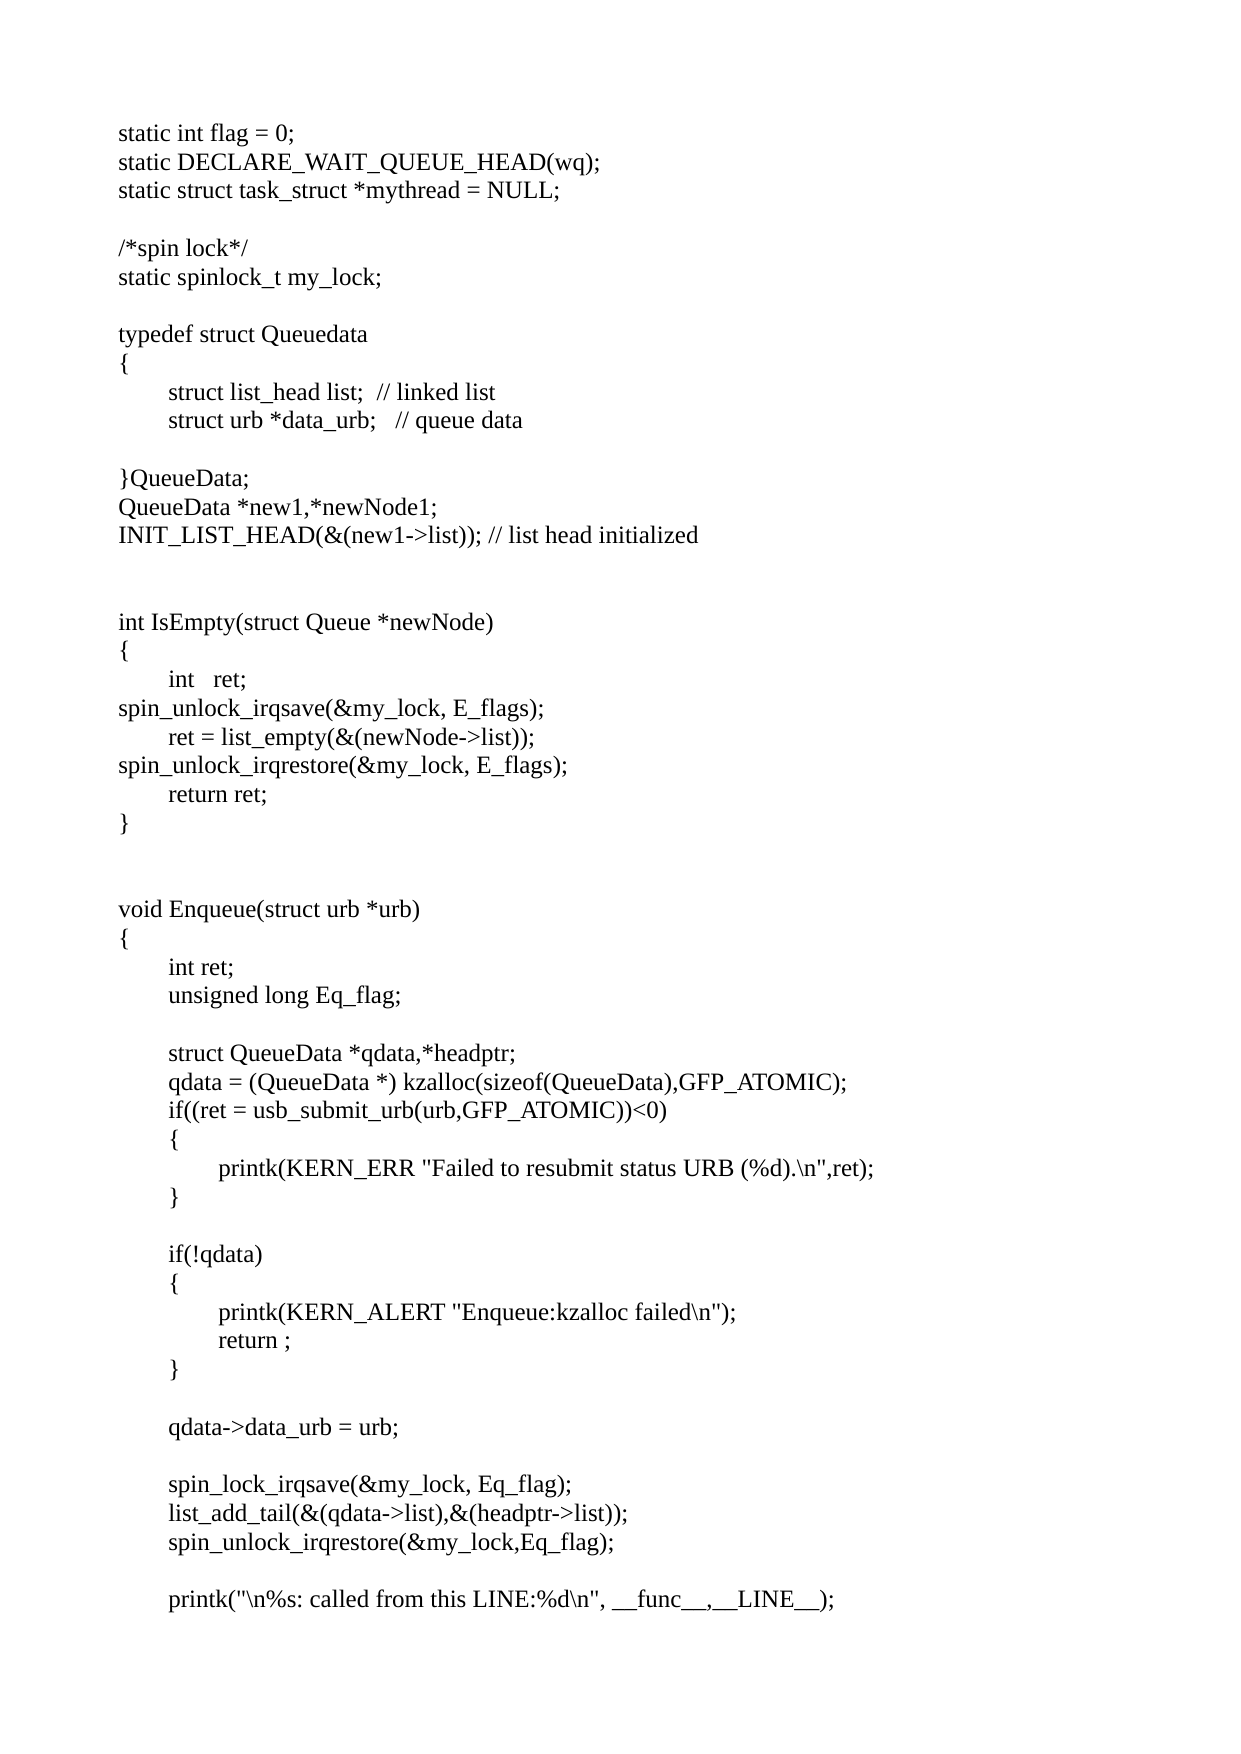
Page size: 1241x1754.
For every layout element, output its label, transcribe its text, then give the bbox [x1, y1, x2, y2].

text return ret; [118, 779, 1122, 808]
text qdata->data_urb = urb; [118, 1412, 1122, 1441]
text static struct task_struct *mythread = NULL; [118, 176, 1122, 204]
text int ret; [118, 952, 1122, 981]
text { [118, 348, 1122, 377]
text static spinlock_t my_lock; [118, 262, 1122, 291]
text spin_unlock_irqrestore(&my_lock,Eq_flag); [118, 1527, 1122, 1556]
text QueueData *new1,*newNode1; [118, 492, 1122, 521]
text printk(KERN_ALERT "Enqueue:kzalloc failed\n"); [118, 1297, 1122, 1326]
text return ; [118, 1326, 1122, 1354]
text } [118, 808, 1122, 837]
text unsigned long Eq_flag; [118, 981, 1122, 1009]
text qdata = (QueueData *) kzalloc(sizeof(QueueData),GFP_ATOMIC); [118, 1067, 1122, 1096]
text void Enqueue(struct urb *urb) [118, 894, 1122, 923]
text } [118, 1354, 1122, 1383]
text if((ret = usb_submit_urb(urb,GFP_ATOMIC))<0) [118, 1096, 1122, 1124]
text list_add_tail(&(qdata->list),&(headptr->list)); [118, 1498, 1122, 1527]
text { [118, 923, 1122, 952]
text { [118, 1124, 1122, 1153]
text /*spin lock*/ [118, 233, 1122, 262]
text printk(KERN_ERR "Failed to resubmit status URB (%d).\n",ret); [118, 1153, 1122, 1182]
text int IsEmpty(struct Queue *newNode) [118, 607, 1122, 636]
text struct urb *data_urb; // queue data [118, 406, 1122, 434]
text spin_lock_irqsave(&my_lock, Eq_flag); [118, 1469, 1122, 1498]
text static int flag = 0; [118, 118, 1122, 147]
text }QueueData; [118, 463, 1122, 492]
text typedef struct Queuedata [118, 319, 1122, 348]
text struct QueueData *qdata,*headptr; [118, 1038, 1122, 1067]
text INIT_LIST_HEAD(&(new1->list)); // list head initialized [118, 521, 1122, 549]
text { [118, 636, 1122, 664]
text ret = list_empty(&(newNode->list)); [118, 722, 1122, 751]
text printk("\n%s: called from this LINE:%d\n", __func__,__LINE__); [118, 1584, 1122, 1613]
text struct list_head list; // linked list [118, 377, 1122, 406]
text spin_unlock_irqrestore(&my_lock, E_flags); [118, 751, 1122, 779]
text if(!qdata) [118, 1239, 1122, 1268]
text int ret; [118, 664, 1122, 693]
text { [118, 1268, 1122, 1297]
text spin_unlock_irqsave(&my_lock, E_flags); [118, 693, 1122, 722]
text static DECLARE_WAIT_QUEUE_HEAD(wq); [118, 147, 1122, 176]
text } [118, 1182, 1122, 1211]
